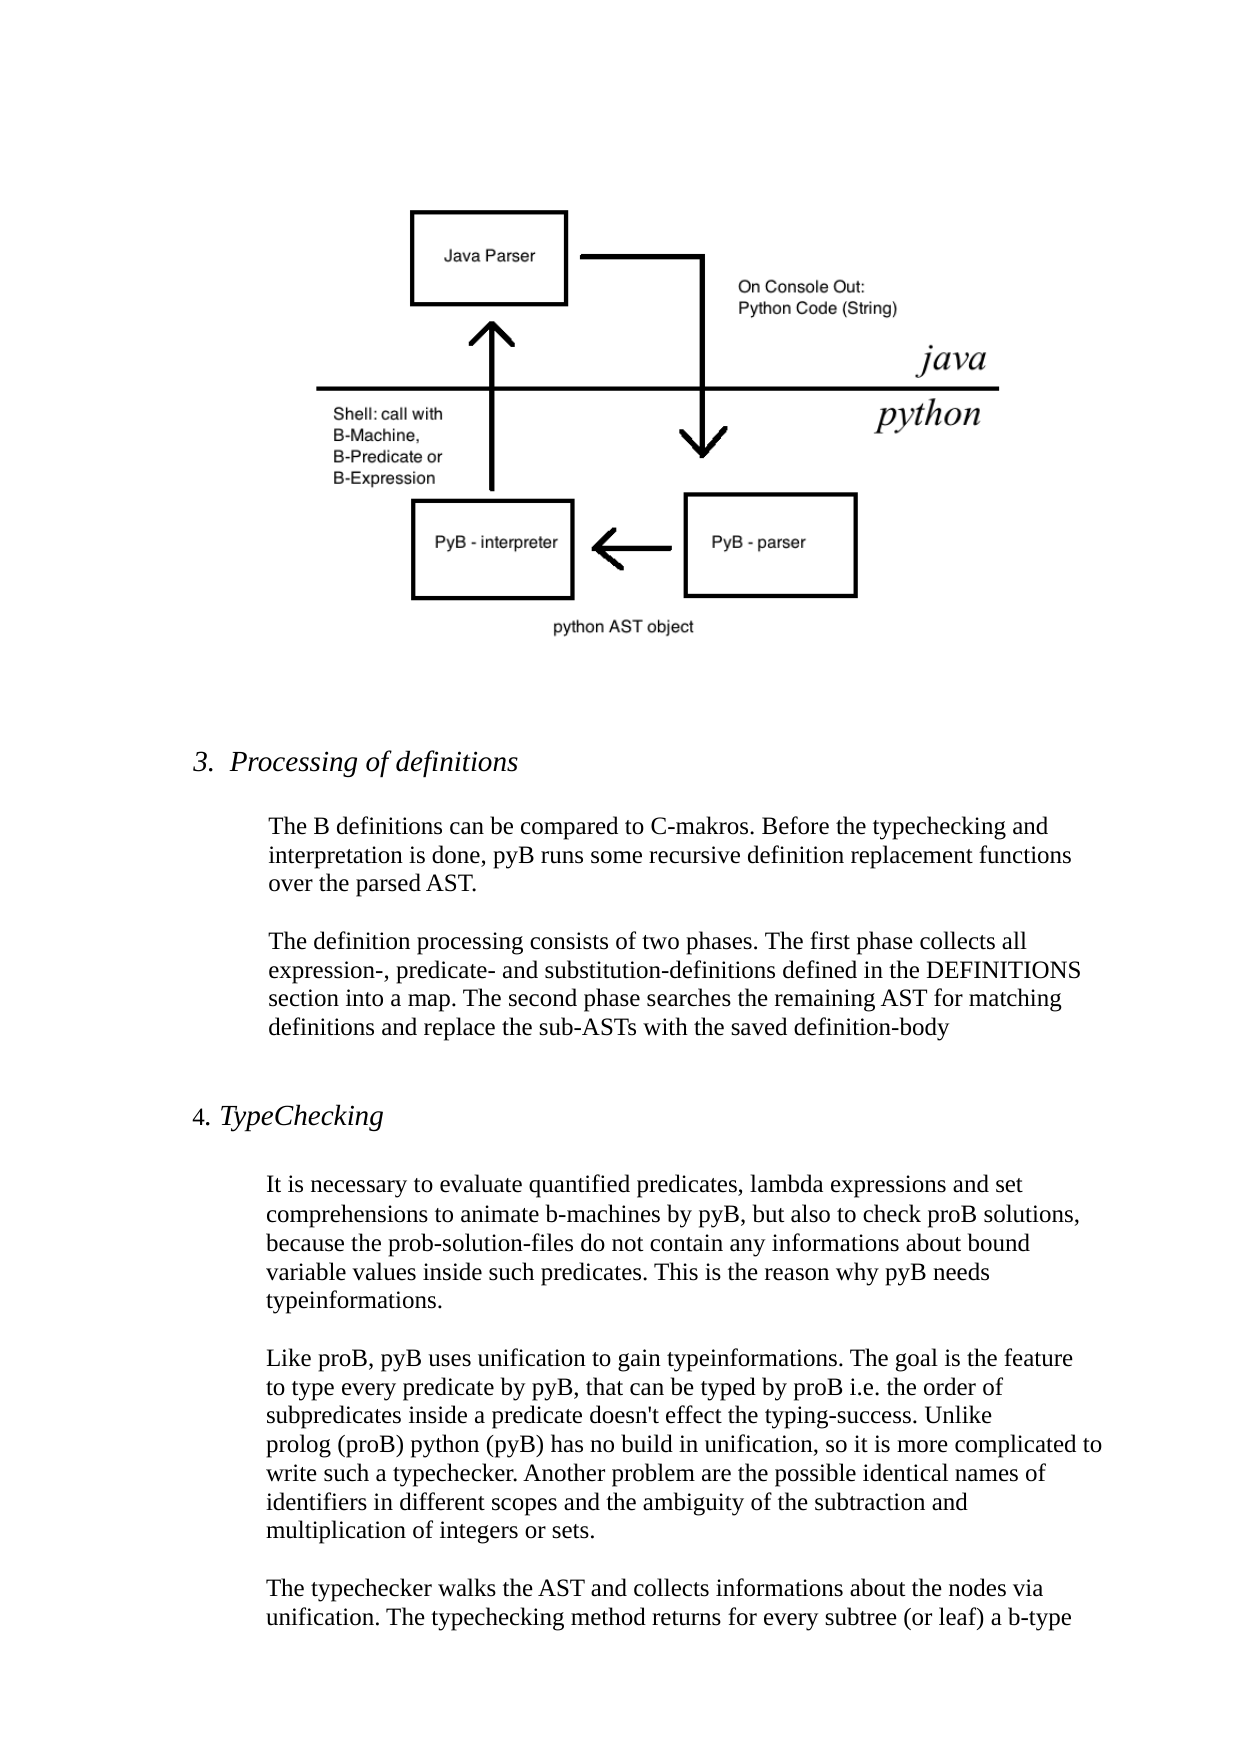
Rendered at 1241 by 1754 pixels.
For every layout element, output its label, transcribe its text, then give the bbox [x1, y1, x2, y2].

text 4. TypeChecking [118, 1098, 1122, 1132]
text The typechecker walks the AST and collects informations about the nodes via unification. The typechecking method returns for every subtree (or leaf) a b-type [118, 1573, 1122, 1630]
list The B definitions can be compared to C-makros. Before the typechecking and interpretation is done, pyB runs some recursive definition replacement functions over the parsed AST. [231, 811, 1122, 897]
list The definition processing consists of two phases. The first phase collects all expression-, predicate- and substitution-definitions defined in the DEFINITIONS section into a map. The second phase searches the remaining AST for matching definitions and replace the sub-ASTs with the saved definition-body [231, 926, 1122, 1041]
text Like proB, pyB uses unification to gain typeinformations. The goal is the feature to type every predicate by pyB, that can be typed by proB i.e. the order of subpredicates inside a predicate doesn't effect the typing-success. Unlike prolog (proB) python (pyB) has no build in unification, so it is more complicated to write such a typechecker. Another problem are the possible identical names of identifiers in different scopes and the ambiguity of the subtraction and multiplication of integers or sets. [118, 1343, 1122, 1544]
text It is necessary to evaluate quantified predicates, lambda expressions and set comprehensions to animate b-machines by pyB, but also to check proB solutions, because the prob-solution-files do not contain any informations about bound variable values inside such predicates. This is the reason why pyB needs typeinformations. [118, 1166, 1122, 1314]
list 3. Processing of definitions [156, 744, 1122, 777]
picture [316, 145, 1000, 658]
